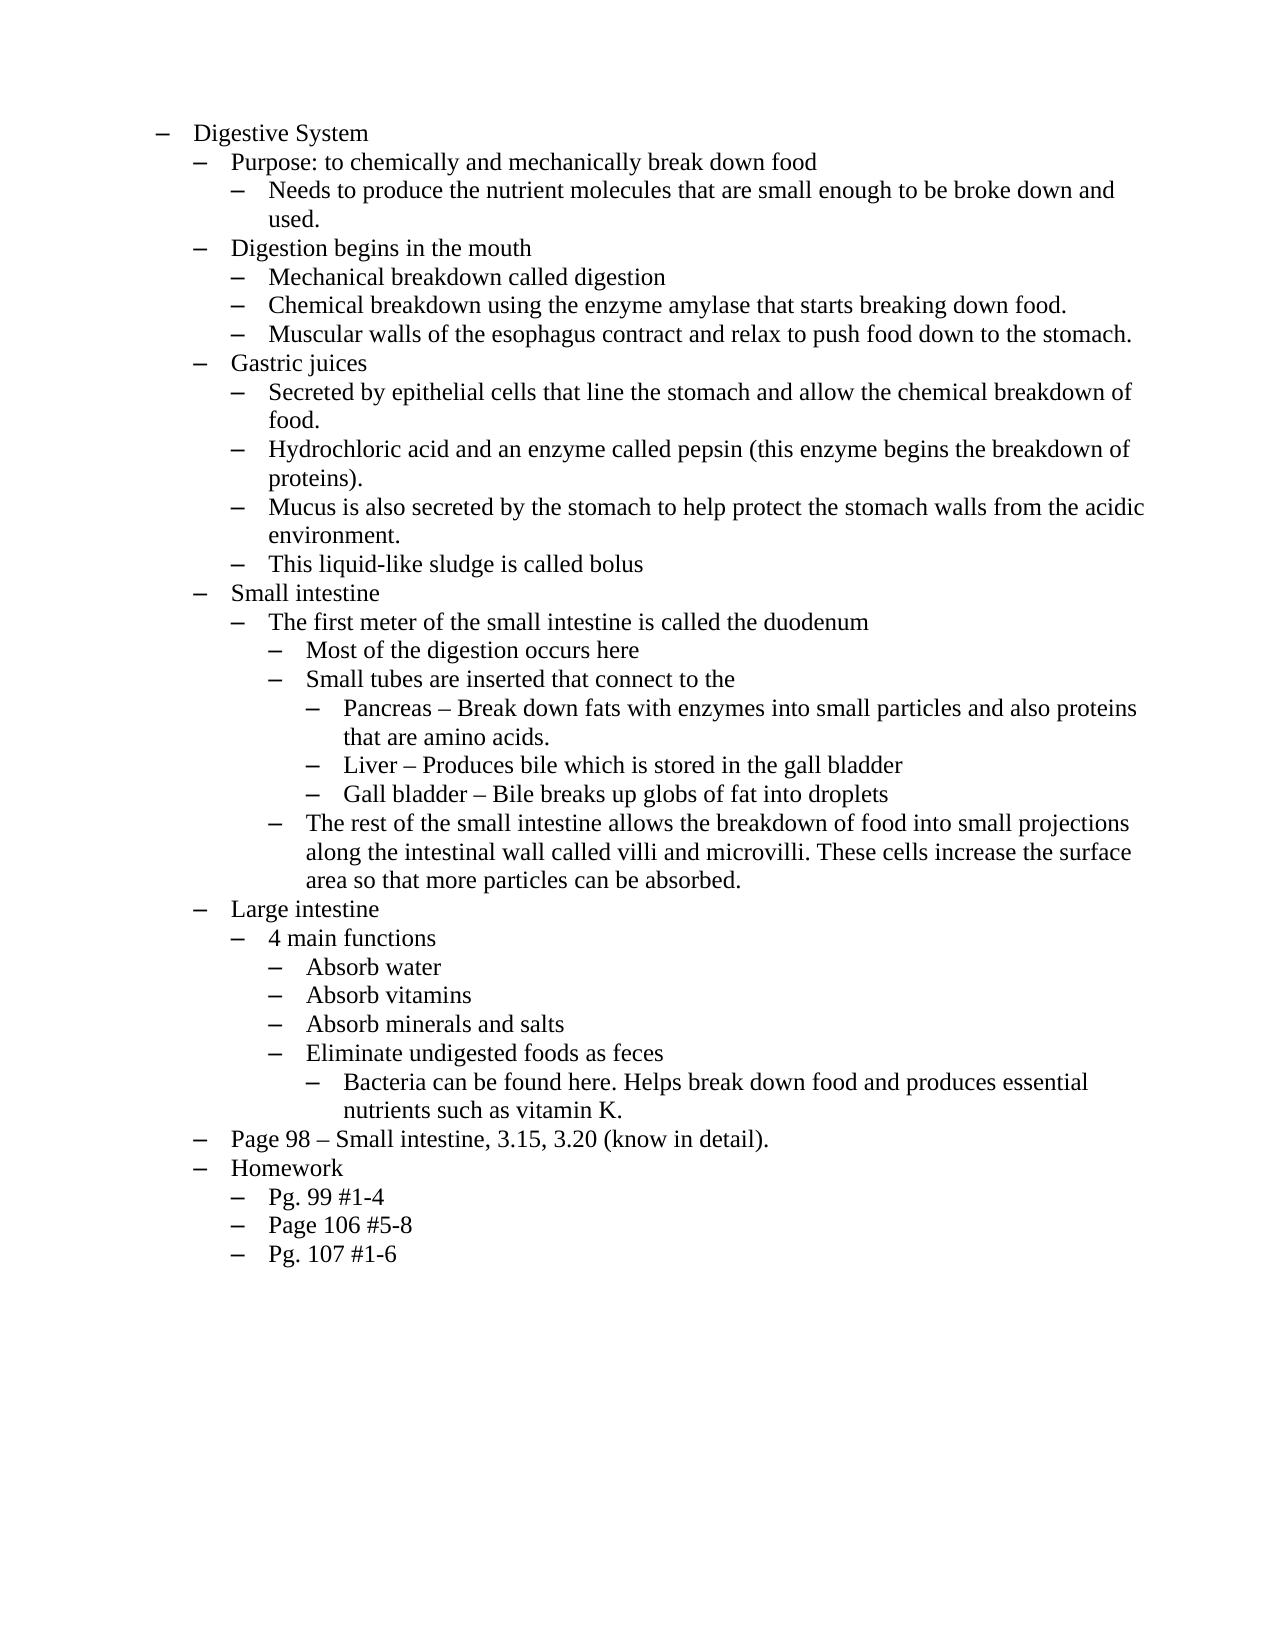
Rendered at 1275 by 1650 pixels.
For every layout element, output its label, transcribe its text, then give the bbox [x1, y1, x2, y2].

list Most of the digestion occurs here [268, 636, 1157, 664]
list Page 98 – Small intestine, 3.15, 3.20 (know in detail). [193, 1124, 1157, 1153]
list Absorb vitamins [268, 981, 1157, 1009]
list This liquid-like sludge is called bolus [231, 549, 1157, 578]
list Chemical breakdown using the enzyme amylase that starts breaking down food. [231, 291, 1157, 319]
list Mechanical breakdown called digestion [231, 262, 1157, 291]
list Muscular walls of the esophagus contract and relax to push food down to the stomach. [231, 319, 1157, 348]
list Page 106 #5-8 [231, 1211, 1157, 1239]
list Small intestine [193, 578, 1157, 607]
list Pg. 107 #1-6 [231, 1239, 1157, 1268]
list Pg. 99 #1-4 [231, 1182, 1157, 1211]
list Needs to produce the nutrient molecules that are small enough to be broke down and used. [231, 176, 1157, 233]
list Gastric juices [193, 348, 1157, 377]
list The first meter of the small intestine is called the duodenum [231, 607, 1157, 636]
list Pancreas – Break down fats with enzymes into small particles and also proteins that are amino acids. [306, 693, 1157, 751]
list Hydrochloric acid and an enzyme called pepsin (this enzyme begins the breakdown of proteins). [231, 434, 1157, 492]
list The rest of the small intestine allows the breakdown of food into small projections along the intestinal wall called villi and microvilli. These cells increase the surface area so that more particles can be absorbed. [268, 808, 1157, 894]
list Secreted by epithelial cells that line the stomach and allow the chemical breakdown of food. [231, 377, 1157, 434]
list Digestion begins in the mouth [193, 233, 1157, 262]
list Bacteria can be found here. Helps break down food and produces essential nutrients such as vitamin K. [306, 1067, 1157, 1124]
list Eliminate undigested foods as feces [268, 1038, 1157, 1067]
list Homework [193, 1153, 1157, 1182]
list Gall bladder – Bile breaks up globs of fat into droplets [306, 779, 1157, 808]
list Liver – Produces bile which is stored in the gall bladder [306, 751, 1157, 779]
list Large intestine [193, 894, 1157, 923]
list 4 main functions [231, 923, 1157, 952]
list Digestive System [156, 118, 1157, 147]
list Mucus is also secreted by the stomach to help protect the stomach walls from the acidic environment. [231, 492, 1157, 549]
list Purpose: to chemically and mechanically break down food [193, 147, 1157, 176]
list Absorb water [268, 952, 1157, 981]
list Small tubes are inserted that connect to the [268, 664, 1157, 693]
list Absorb minerals and salts [268, 1009, 1157, 1038]
